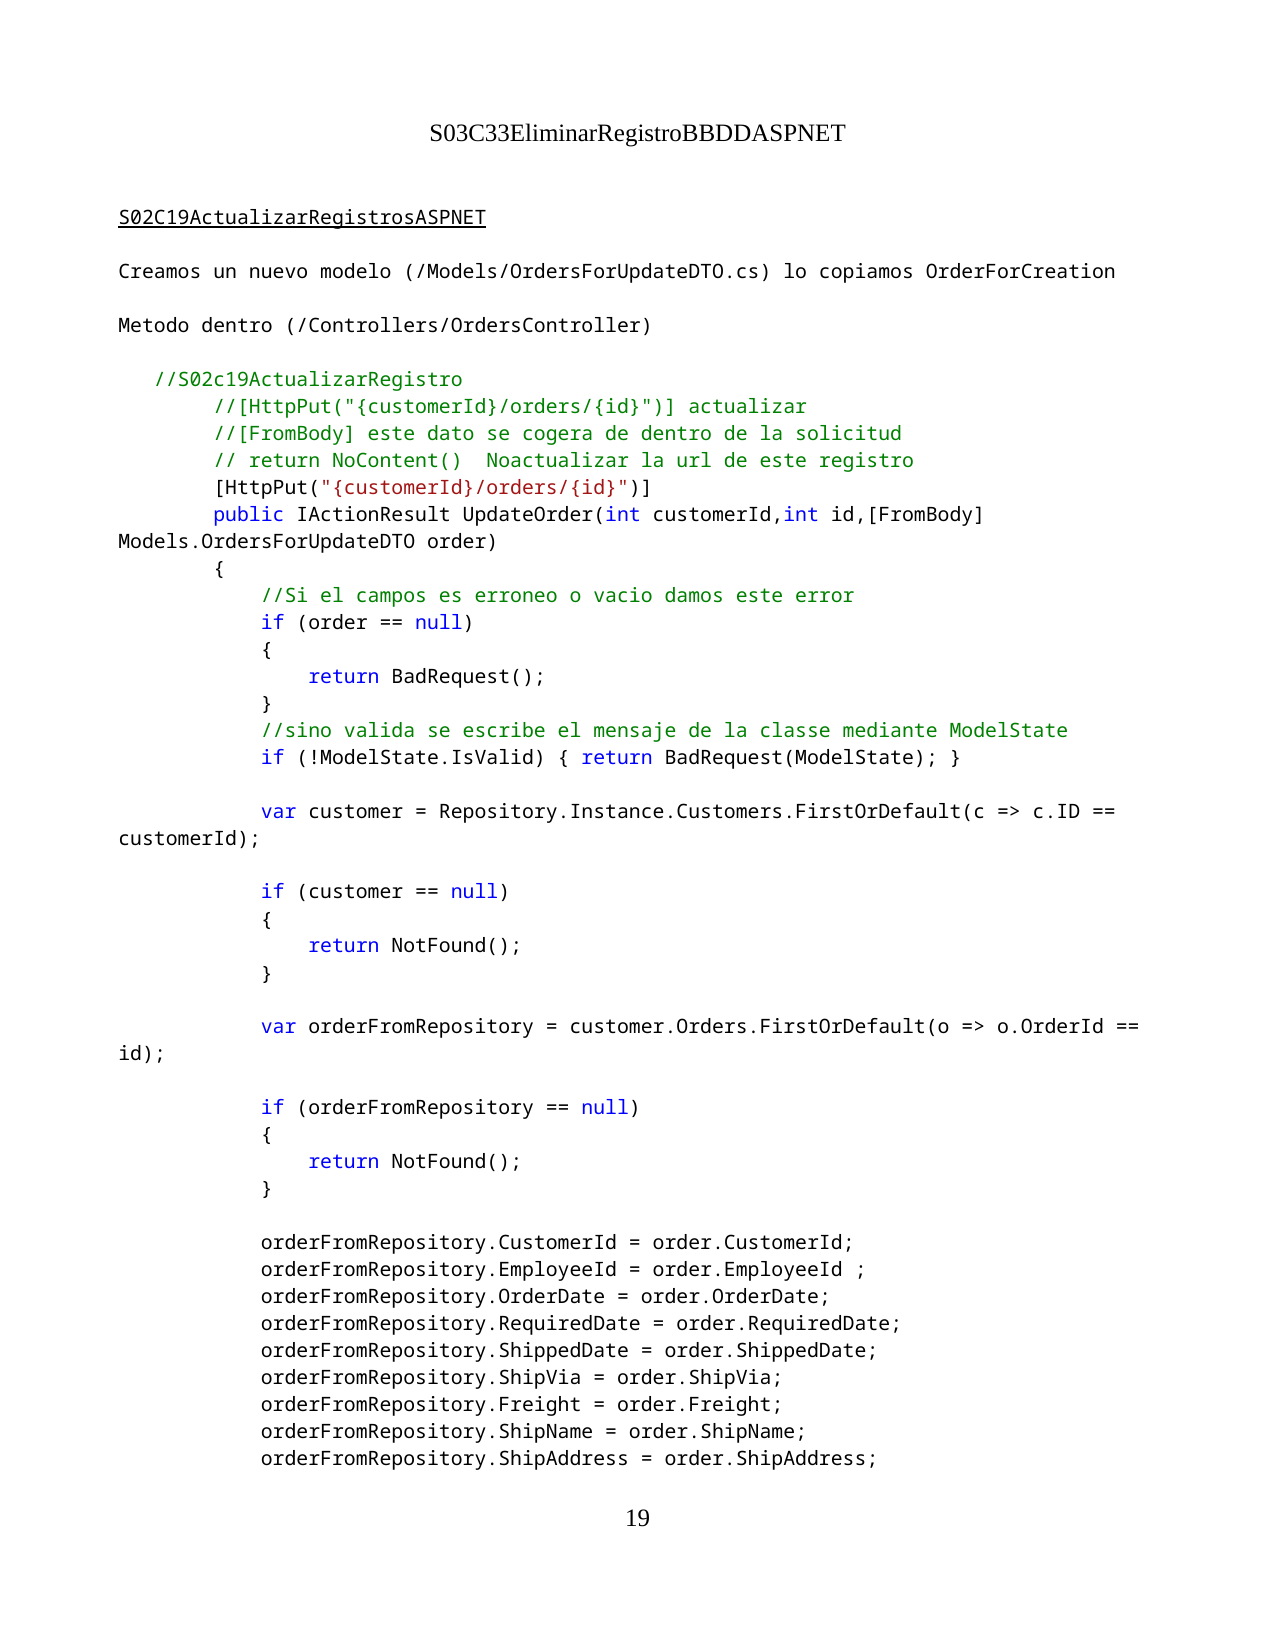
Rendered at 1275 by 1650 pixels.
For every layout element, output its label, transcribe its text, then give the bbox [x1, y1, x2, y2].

text if (orderFromRepository == null) [118, 1094, 1157, 1121]
text orderFromRepository.ShipAddress = order.ShipAddress; [118, 1444, 1157, 1471]
text { [118, 554, 1157, 581]
text // return NoContent() Noactualizar la url de este registro [118, 446, 1157, 473]
text public IActionResult UpdateOrder(int customerId,int id,[FromBody] Models.OrdersForUpdateDTO order) [118, 500, 1157, 554]
text if (order == null) [118, 608, 1157, 635]
text var customer = Repository.Instance.Customers.FirstOrDefault(c => c.ID == customerId); [118, 797, 1157, 851]
text orderFromRepository.EmployeeId = order.EmployeeId ; [118, 1256, 1157, 1282]
text orderFromRepository.RequiredDate = order.RequiredDate; [118, 1309, 1157, 1336]
text S02C19ActualizarRegistrosASPNET [118, 203, 1157, 230]
text //[FromBody] este dato se cogera de dentro de la solicitud [118, 419, 1157, 446]
text return BadRequest(); [118, 662, 1157, 689]
text orderFromRepository.OrderDate = order.OrderDate; [118, 1282, 1157, 1309]
text { [118, 905, 1157, 932]
text return NotFound(); [118, 1148, 1157, 1174]
text Creamos un nuevo modelo (/Models/OrdersForUpdateDTO.cs) lo copiamos OrderForCreation [118, 257, 1157, 284]
text orderFromRepository.ShipName = order.ShipName; [118, 1417, 1157, 1444]
text //S02c19ActualizarRegistro [118, 365, 1157, 392]
text { [118, 635, 1157, 662]
text return NotFound(); [118, 932, 1157, 959]
text var orderFromRepository = customer.Orders.FirstOrDefault(o => o.OrderId == id); [118, 1013, 1157, 1067]
text } [118, 689, 1157, 716]
text { [118, 1121, 1157, 1148]
text [HttpPut("{customerId}/orders/{id}")] [118, 473, 1157, 500]
text } [118, 1174, 1157, 1202]
text orderFromRepository.ShipVia = order.ShipVia; [118, 1363, 1157, 1390]
text //sino valida se escribe el mensaje de la classe mediante ModelState [118, 716, 1157, 743]
text if (!ModelState.IsValid) { return BadRequest(ModelState); } [118, 743, 1157, 770]
text //[HttpPut("{customerId}/orders/{id}")] actualizar [118, 392, 1157, 419]
text Metodo dentro (/Controllers/OrdersController) [118, 311, 1157, 338]
text orderFromRepository.Freight = order.Freight; [118, 1390, 1157, 1417]
text orderFromRepository.CustomerId = order.CustomerId; [118, 1228, 1157, 1256]
text } [118, 959, 1157, 986]
text //Si el campos es erroneo o vacio damos este error [118, 581, 1157, 608]
text if (customer == null) [118, 878, 1157, 905]
text orderFromRepository.ShippedDate = order.ShippedDate; [118, 1336, 1157, 1363]
